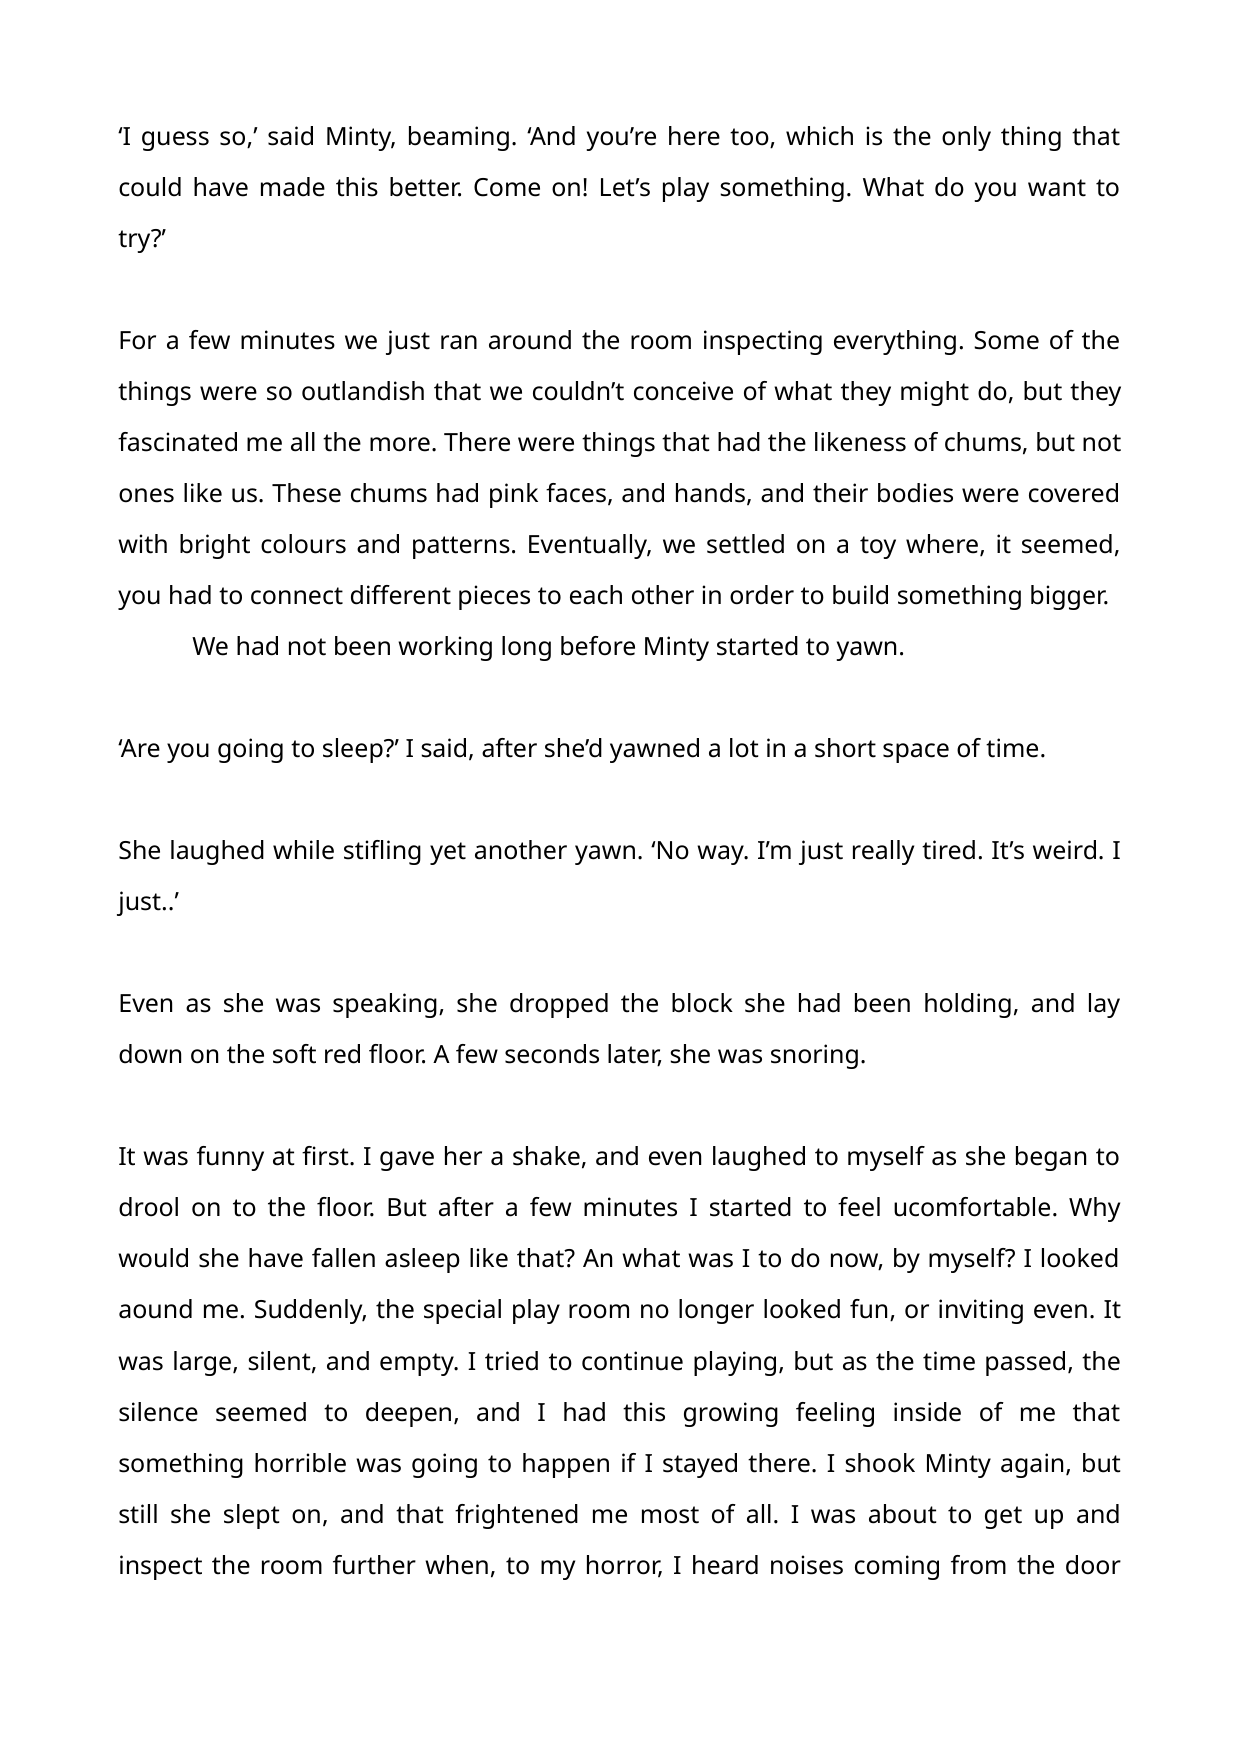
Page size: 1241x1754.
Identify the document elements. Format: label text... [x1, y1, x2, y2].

text It was funny at first. I gave her a shake, and even laughed to myself as she began to drool on to the floor. But after a few minutes I started to feel ucomfortable. Why would she have fallen asleep like that? An what was I to do now, by myself? I looked aound me. Suddenly, the special play room no longer looked fun, or inviting even. It was large, silent, and empty. I tried to continue playing, but as the time passed, the silence seemed to deepen, and I had this growing feeling inside of me that something horrible was going to happen if I stayed there. I shook Minty again, but still she slept on, and that frightened me most of all. I was about to get up and inspect the room further when, to my horror, I heard noises coming from the door [118, 1139, 1122, 1581]
text For a few minutes we just ran around the room inspecting everything. Some of the things were so outlandish that we couldn’t conceive of what they might do, but they fascinated me all the more. There were things that had the likeness of chums, but not ones like us. These chums had pink faces, and hands, and their bodies were covered with bright colours and patterns. Eventually, we settled on a toy where, it seemed, you had to connect different pieces to each other in order to build something bigger. [118, 322, 1122, 612]
text ‘Are you going to sleep?’ I said, after she’d yawned a lot in a short space of time. [118, 731, 1122, 765]
text Even as she was speaking, she dropped the block she had been holding, and lay down on the soft red floor. A few seconds later, she was snoring. [118, 986, 1122, 1071]
text She laughed while stifling yet another yawn. ‘No way. I’m just really tired. It’s weird. I just..’ [118, 833, 1122, 918]
text ‘I guess so,’ said Minty, beaming. ‘And you’re here too, which is the only thing that could have made this better. Come on! Let’s play something. What do you want to try?’ [118, 118, 1122, 254]
text We had not been working long before Minty started to yawn. [118, 628, 1122, 663]
